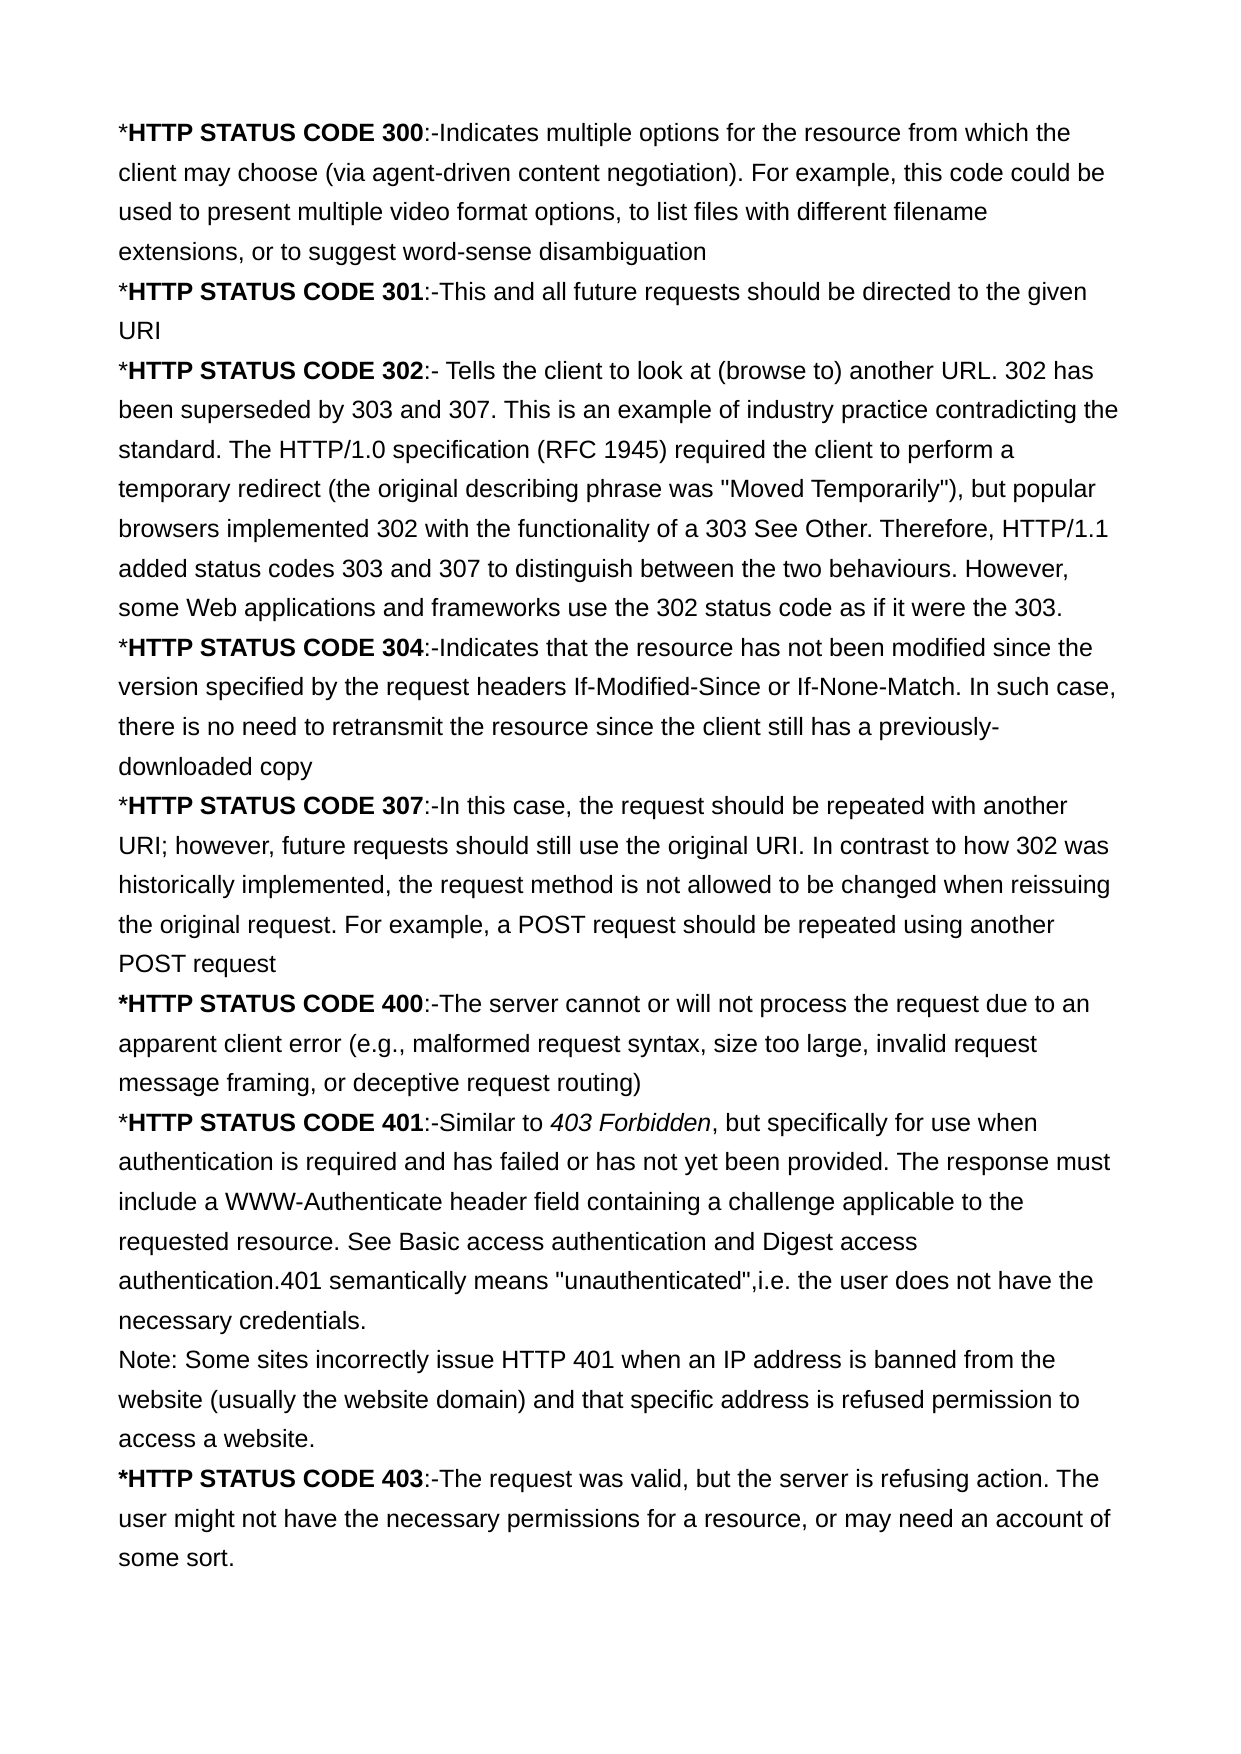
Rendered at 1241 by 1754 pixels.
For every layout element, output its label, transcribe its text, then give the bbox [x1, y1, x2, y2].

text *HTTP STATUS CODE 403:-The request was valid, but the server is refusing action. The user might not have the necessary permissions for a resource, or may need an account of some sort. [118, 1464, 1122, 1572]
text Note: Some sites incorrectly issue HTTP 401 when an IP address is banned from the website (usually the website domain) and that specific address is refused permission to access a website. [118, 1345, 1122, 1453]
text *HTTP STATUS CODE 300:-Indicates multiple options for the resource from which the client may choose (via agent-driven content negotiation). For example, this code could be used to present multiple video format options, to list files with different filename extensions, or to suggest word-sense disambiguation [118, 118, 1122, 266]
text *HTTP STATUS CODE 304:-Indicates that the resource has not been modified since the version specified by the request headers If-Modified-Since or If-None-Match. In such case, there is no need to retransmit the resource since the client still has a previously-downloaded copy [118, 633, 1122, 780]
text *HTTP STATUS CODE 400:-The server cannot or will not process the request due to an apparent client error (e.g., malformed request syntax, size too large, invalid request message framing, or deceptive request routing) [118, 989, 1122, 1097]
text *HTTP STATUS CODE 301:-This and all future requests should be directed to the given URI [118, 276, 1122, 345]
text *HTTP STATUS CODE 401:-Similar to 403 Forbidden, but specifically for use when authentication is required and has failed or has not yet been provided. The response must include a WWW-Authenticate header field containing a challenge applicable to the requested resource. See Basic access authentication and Digest access authentication.401 semantically means "unauthenticated",i.e. the user does not have the necessary credentials. [118, 1108, 1122, 1334]
text *HTTP STATUS CODE 302:- Tells the client to look at (browse to) another URL. 302 has been superseded by 303 and 307. This is an example of industry practice contradicting the standard. The HTTP/1.0 specification (RFC 1945) required the client to perform a temporary redirect (the original describing phrase was "Moved Temporarily"), but popular browsers implemented 302 with the functionality of a 303 See Other. Therefore, HTTP/1.1 added status codes 303 and 307 to distinguish between the two behaviours. However, some Web applications and frameworks use the 302 status code as if it were the 303. [118, 356, 1122, 622]
text *HTTP STATUS CODE 307:-In this case, the request should be repeated with another URI; however, future requests should still use the original URI. In contrast to how 302 was historically implemented, the request method is not allowed to be changed when reissuing the original request. For example, a POST request should be repeated using another POST request [118, 791, 1122, 978]
